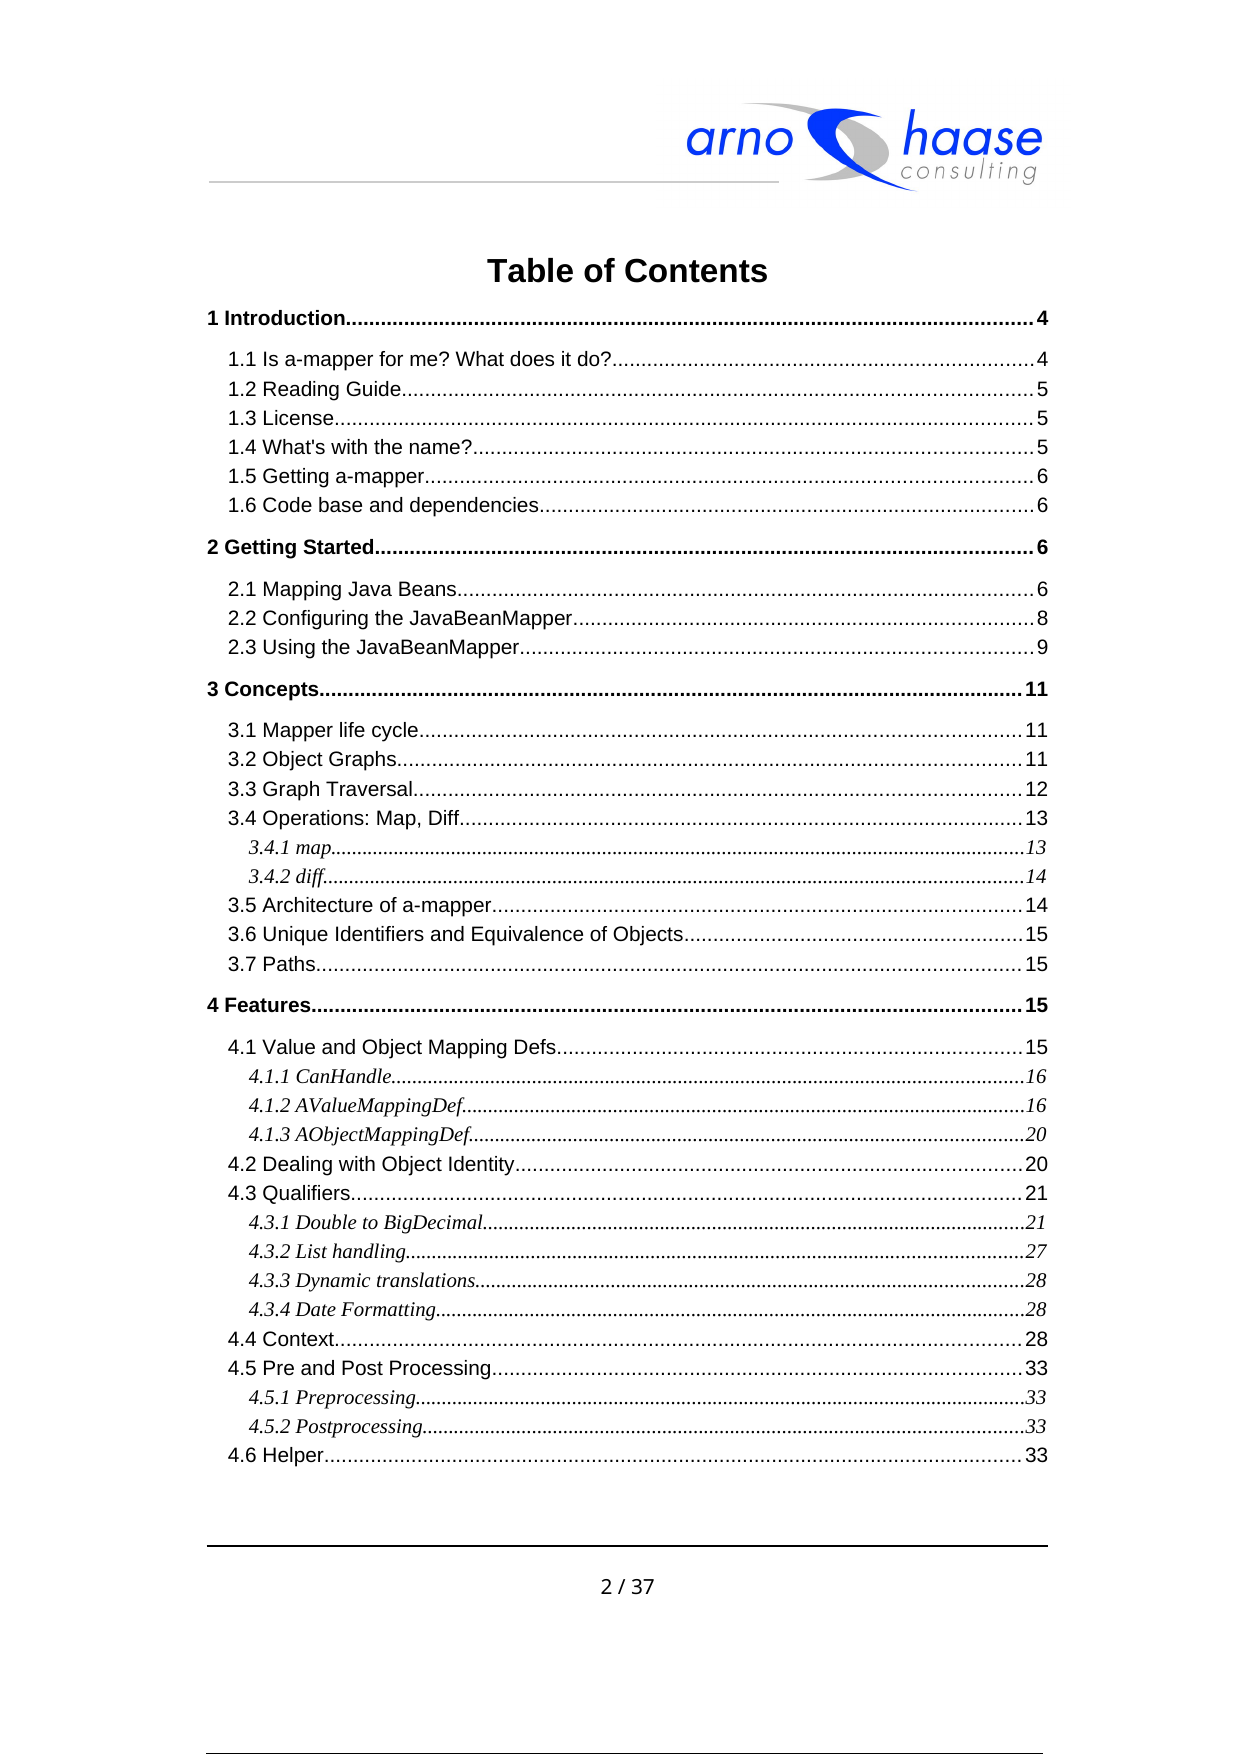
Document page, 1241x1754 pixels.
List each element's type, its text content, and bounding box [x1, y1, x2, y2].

text 4.3.4 Date Formatting 28 [248, 1293, 1048, 1323]
text 1.6 Code base and dependencies 6 [227, 489, 1048, 518]
text 3.4.1 map 13 [248, 831, 1048, 860]
text 4.3.2 List handling 27 [248, 1235, 1048, 1264]
text 3.1 Mapper life cycle 11 [227, 714, 1048, 743]
text 4 Features 15 [207, 989, 1048, 1018]
text 3.7 Paths 15 [227, 948, 1048, 977]
text 3.6 Unique Identifiers and Equivalence of Objects 15 [227, 918, 1048, 948]
text 4.6 Helper 33 [227, 1439, 1048, 1468]
text 4.3 Qualifiers 21 [227, 1177, 1048, 1206]
picture [656, 78, 1072, 208]
text 4.1.2 AValueMappingDef 16 [248, 1089, 1048, 1118]
text 4.3.1 Double to BigDecimal 21 [248, 1206, 1048, 1235]
text 3 Concepts 11 [207, 673, 1048, 702]
text 4.1 Value and Object Mapping Defs 15 [227, 1031, 1048, 1060]
text 4.4 Context 28 [227, 1323, 1048, 1352]
text 2.1 Mapping Java Beans 6 [227, 573, 1048, 602]
text 4.2 Dealing with Object Identity 20 [227, 1148, 1048, 1177]
text 2 Getting Started 6 [207, 531, 1048, 560]
text 1.1 Is a-mapper for me? What does it do? 4 [227, 343, 1048, 373]
text 3.5 Architecture of a-mapper 14 [227, 889, 1048, 918]
text 2.2 Configuring the JavaBeanMapper 8 [227, 602, 1048, 631]
text 3.4 Operations: Map, Diff 13 [227, 802, 1048, 831]
text 4.3.3 Dynamic translations 28 [248, 1264, 1048, 1293]
text 4.1.1 CanHandle 16 [248, 1060, 1048, 1089]
text 1.2 Reading Guide 5 [227, 373, 1048, 402]
text 4.5 Pre and Post Processing 33 [227, 1352, 1048, 1381]
text 1.4 What's with the name? 5 [227, 431, 1048, 460]
text 1 Introduction 4 [207, 302, 1048, 331]
text 3.4.2 diff 14 [248, 860, 1048, 889]
text 2.3 Using the JavaBeanMapper 9 [227, 631, 1048, 660]
text 4.1.3 AObjectMappingDef 20 [248, 1118, 1048, 1148]
text 4.5.1 Preprocessing 33 [248, 1381, 1048, 1410]
text 4.5.2 Postprocessing 33 [248, 1410, 1048, 1439]
text 3.3 Graph Traversal 12 [227, 773, 1048, 802]
text 3.2 Object Graphs 11 [227, 743, 1048, 773]
text 1.3 License 5 [227, 402, 1048, 431]
text 1.5 Getting a-mapper 6 [227, 460, 1048, 489]
subtitle Table of Contents [207, 252, 1048, 289]
